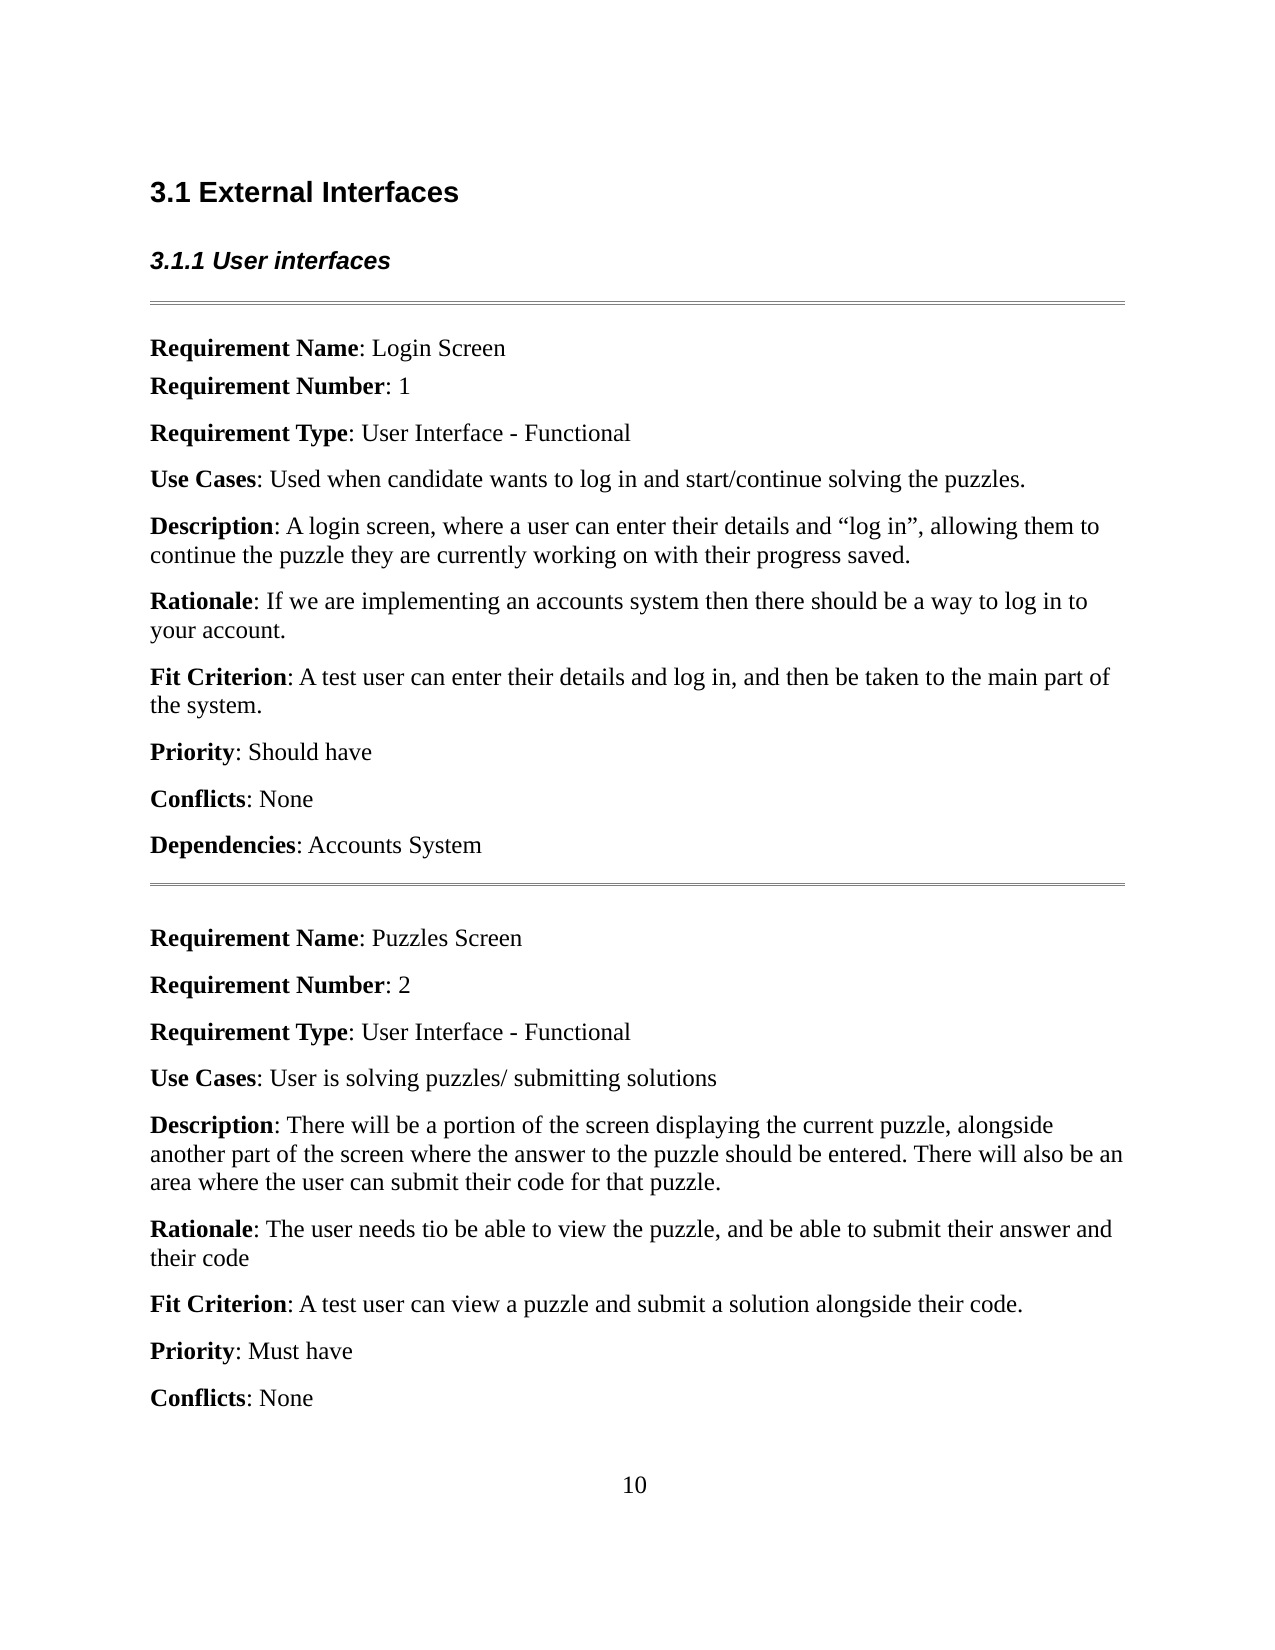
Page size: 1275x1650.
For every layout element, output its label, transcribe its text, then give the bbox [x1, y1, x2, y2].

text Priority: Must have [150, 1336, 1125, 1365]
text Conflicts: None [150, 1383, 1125, 1412]
text Requirement Number: 2 [150, 970, 1125, 999]
text Fit Criterion: A test user can view a puzzle and submit a solution alongside their code. [150, 1289, 1125, 1318]
text Requirement Name: Login Screen [150, 333, 1125, 362]
text Conflicts: None [150, 784, 1125, 813]
text Requirement Type: User Interface - Functional [150, 418, 1125, 446]
subtitle 3.1.1 User interfaces [150, 246, 1125, 274]
text Dependencies: Accounts System [150, 831, 1125, 859]
text Requirement Number: 1 [150, 371, 1125, 400]
text Requirement Type: User Interface - Functional [150, 1017, 1125, 1045]
text Use Cases: User is solving puzzles/ submitting solutions [150, 1063, 1125, 1092]
text Description: There will be a portion of the screen displaying the current puzzle, alongside another part of the screen where the answer to the puzzle should be entered. There will also be an area where the user can submit their code for that puzzle. [150, 1110, 1125, 1196]
text Requirement Name: Puzzles Screen [150, 923, 1125, 952]
text Priority: Should have [150, 737, 1125, 766]
text Rationale: If we are implementing an accounts system then there should be a way to log in to your account. [150, 586, 1125, 644]
text Description: A login screen, where a user can enter their details and “log in”, allowing them to continue the puzzle they are currently working on with their progress saved. [150, 511, 1125, 568]
subtitle 3.1 External Interfaces [150, 175, 1125, 208]
text Fit Criterion: A test user can enter their details and log in, and then be taken to the main part of the system. [150, 662, 1125, 719]
text Use Cases: Used when candidate wants to log in and start/continue solving the puzzles. [150, 464, 1125, 493]
text Rationale: The user needs tio be able to view the puzzle, and be able to submit their answer and their code [150, 1214, 1125, 1272]
